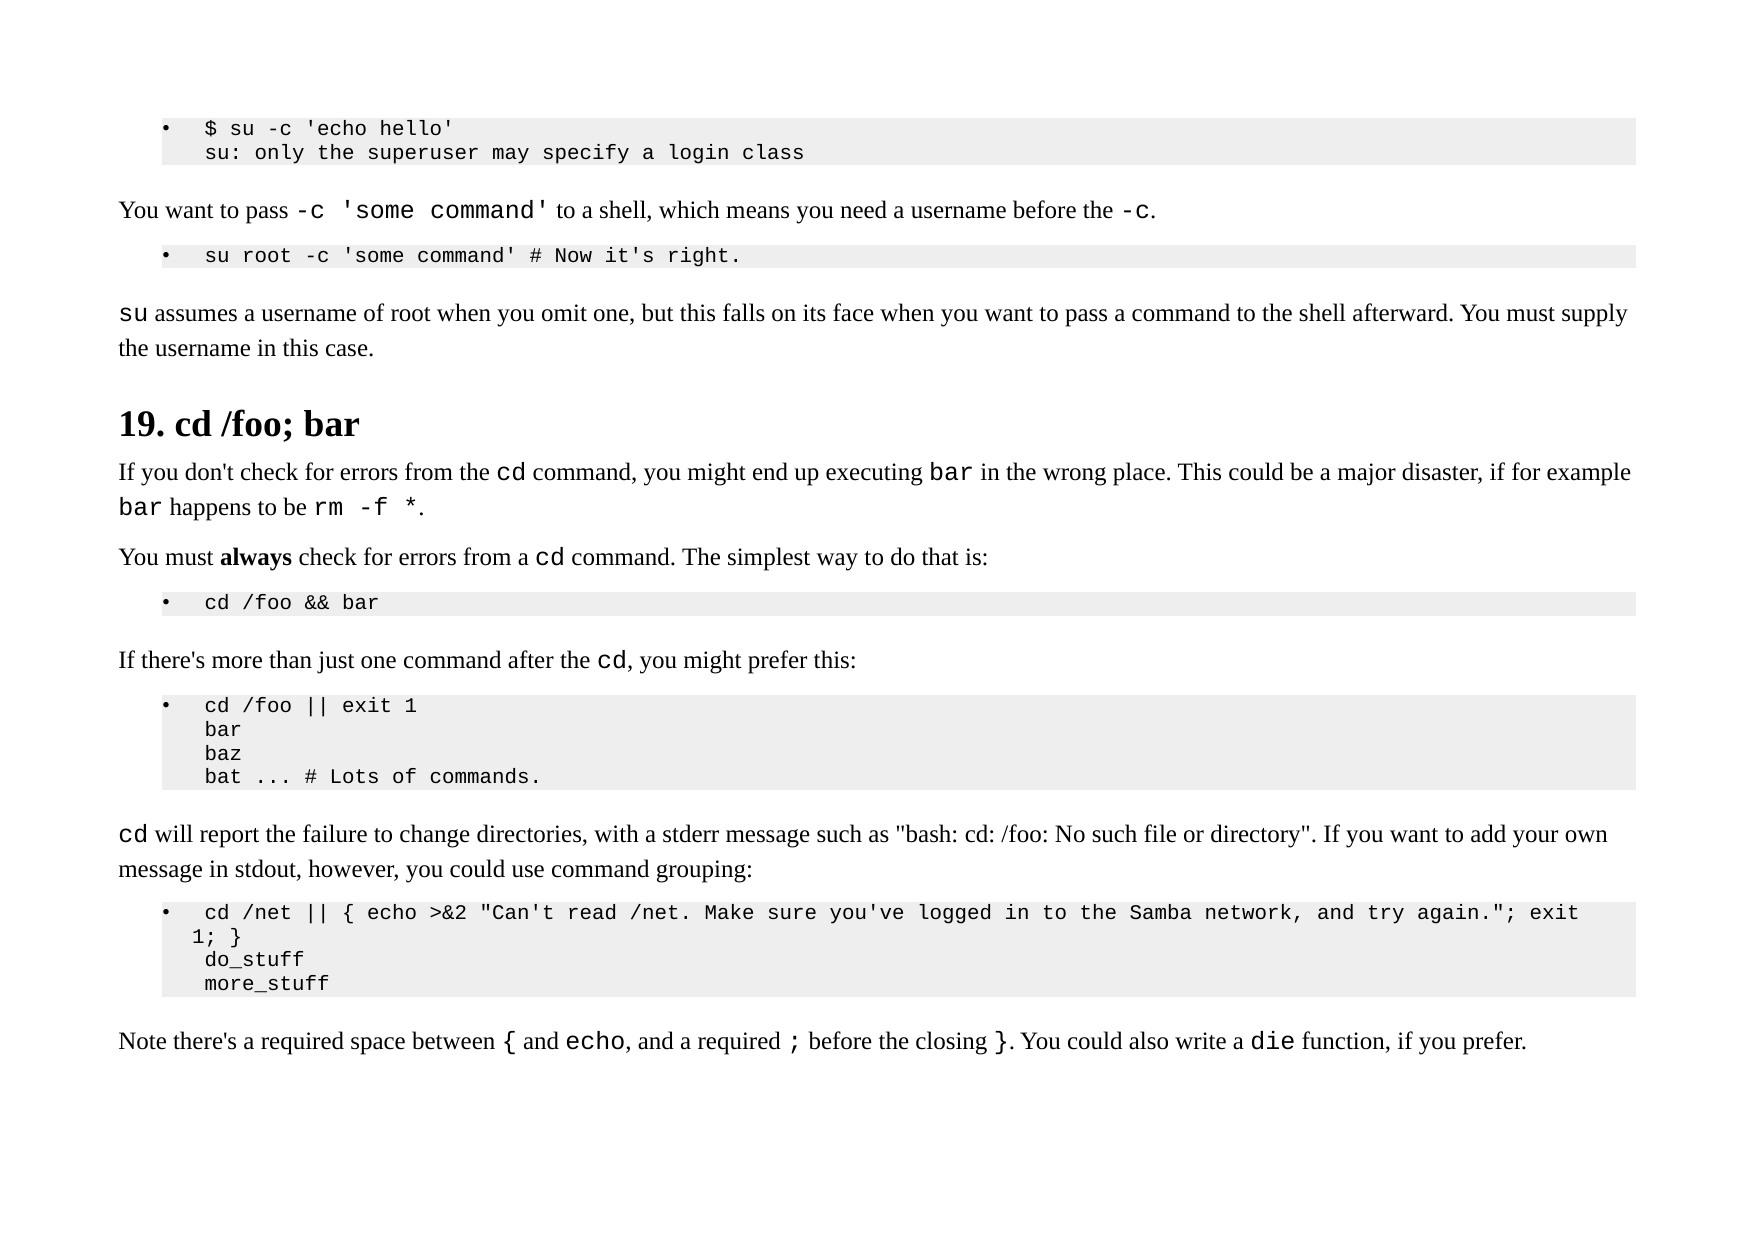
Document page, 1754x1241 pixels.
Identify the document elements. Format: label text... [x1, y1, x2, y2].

text If you don't check for errors from the cd command, you might end up executing bar in the wrong place. This could be a major disaster, if for example bar happens to be rm -f *. [118, 457, 1636, 523]
list more_stuff [162, 973, 1636, 997]
subtitle 19. cd /foo; bar [118, 402, 1636, 445]
list cd /foo || exit 1 [162, 695, 1636, 719]
list do_stuff [162, 949, 1636, 973]
list $ su -c 'echo hello' [162, 118, 1636, 142]
list bat ... # Lots of commands. [162, 766, 1636, 790]
list su: only the superuser may specify a login class [162, 142, 1636, 165]
text You want to pass -c 'some command' to a shell, which means you need a username before the -c. [118, 195, 1636, 226]
text You must always check for errors from a cd command. The simplest way to do that is: [118, 542, 1636, 573]
list bar [162, 719, 1636, 743]
text cd will report the failure to change directories, with a stderr message such as "bash: cd: /foo: No such file or directory". If you want to add your own message in stdout, however, you could use command grouping: [118, 819, 1636, 883]
list baz [162, 743, 1636, 766]
text If there's more than just one command after the cd, you might prefer this: [118, 645, 1636, 676]
list cd /net || { echo >&2 "Can't read /net. Make sure you've logged in to the Samba network, and try again."; exit 1; } [162, 902, 1636, 949]
text Note there's a required space between { and echo, and a required ; before the closing }. You could also write a die function, if you prefer. [118, 1026, 1636, 1057]
text su assumes a username of root when you omit one, but this falls on its face when you want to pass a command to the shell afterward. You must supply the username in this case. [118, 298, 1636, 362]
list cd /foo && bar [162, 592, 1636, 616]
list su root -c 'some command' # Now it's right. [162, 245, 1636, 268]
